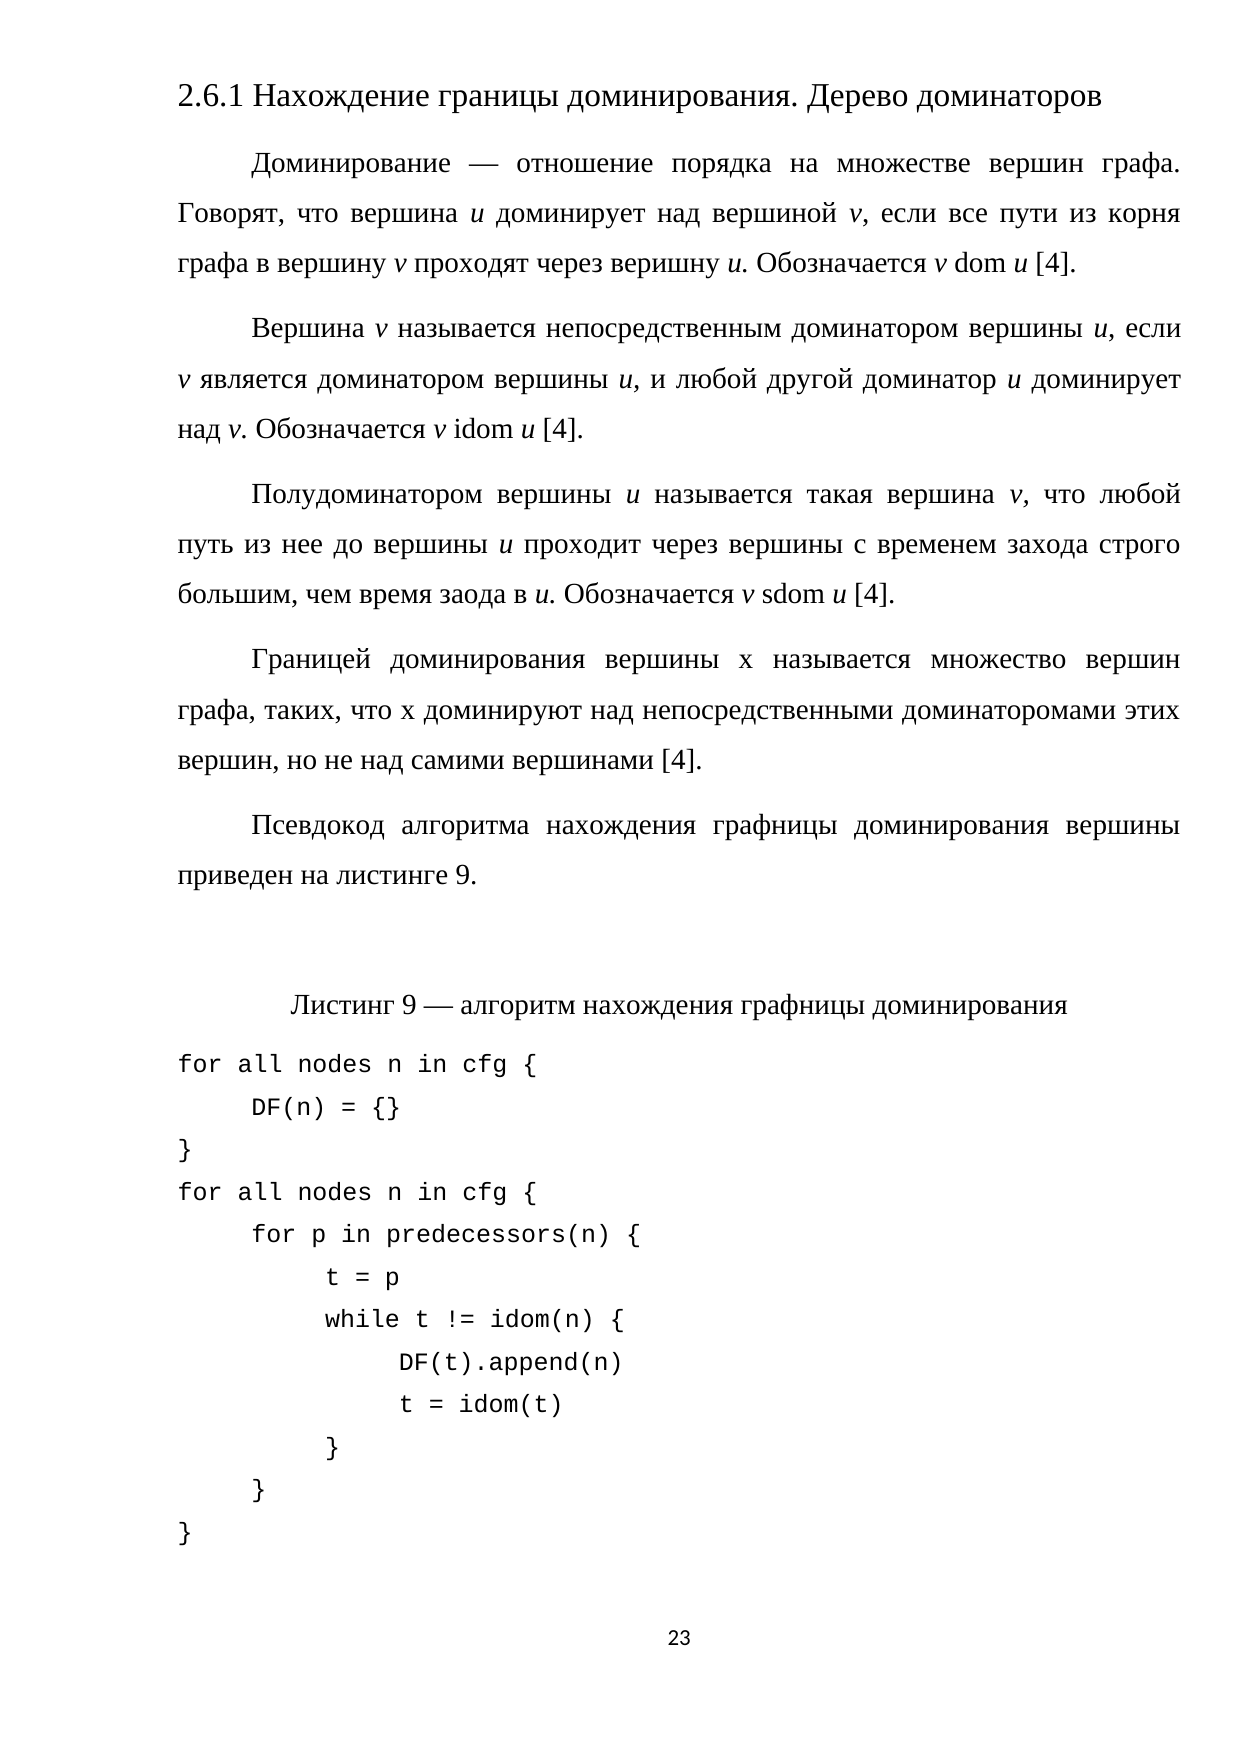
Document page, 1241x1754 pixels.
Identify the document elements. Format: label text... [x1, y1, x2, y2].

text Вершина v называется непосредственным доминатором вершины u, если v является доминатором вершины u, и любой другой доминатор u доминирует над v. Обозначается v idom u [4]. [177, 311, 1181, 445]
text Границей доминирования вершины х называется множество вершин графа, таких, что x доминируют над непосредственными доминаторомами этих вершин, но не над самими вершинами [4]. [177, 642, 1181, 776]
subtitle 2.6.1 Нахождение границы доминирования. Дерево доминаторов [177, 75, 1181, 113]
text Псевдокод алгоритма нахождения графницы доминирования вершины приведен на листинге 9. [177, 807, 1181, 891]
text Доминирование — отношение порядка на множестве вершин графа. Говорят, что вершина u доминирует над вершиной v, если все пути из корня графа в вершину v проходят через веришну u. Обозначается v dom u [4]. [177, 145, 1181, 279]
text Листинг 9 — алгоритм нахождения графницы доминирования [177, 987, 1181, 1021]
text Полудоминатором вершины u называется такая вершина v, что любой путь из нее до вершины u проходит через вершины с временем захода строго большим, чем время заода в u. Обозначается v sdom u [4]. [177, 476, 1181, 610]
text for all nodes n in cfg { DF(n) = {} } for all nodes n in cfg { for p in predecessors(n) { t = p while t != idom(n) { DF(t).append(n) t = idom(t) } } } [177, 1052, 1181, 1548]
